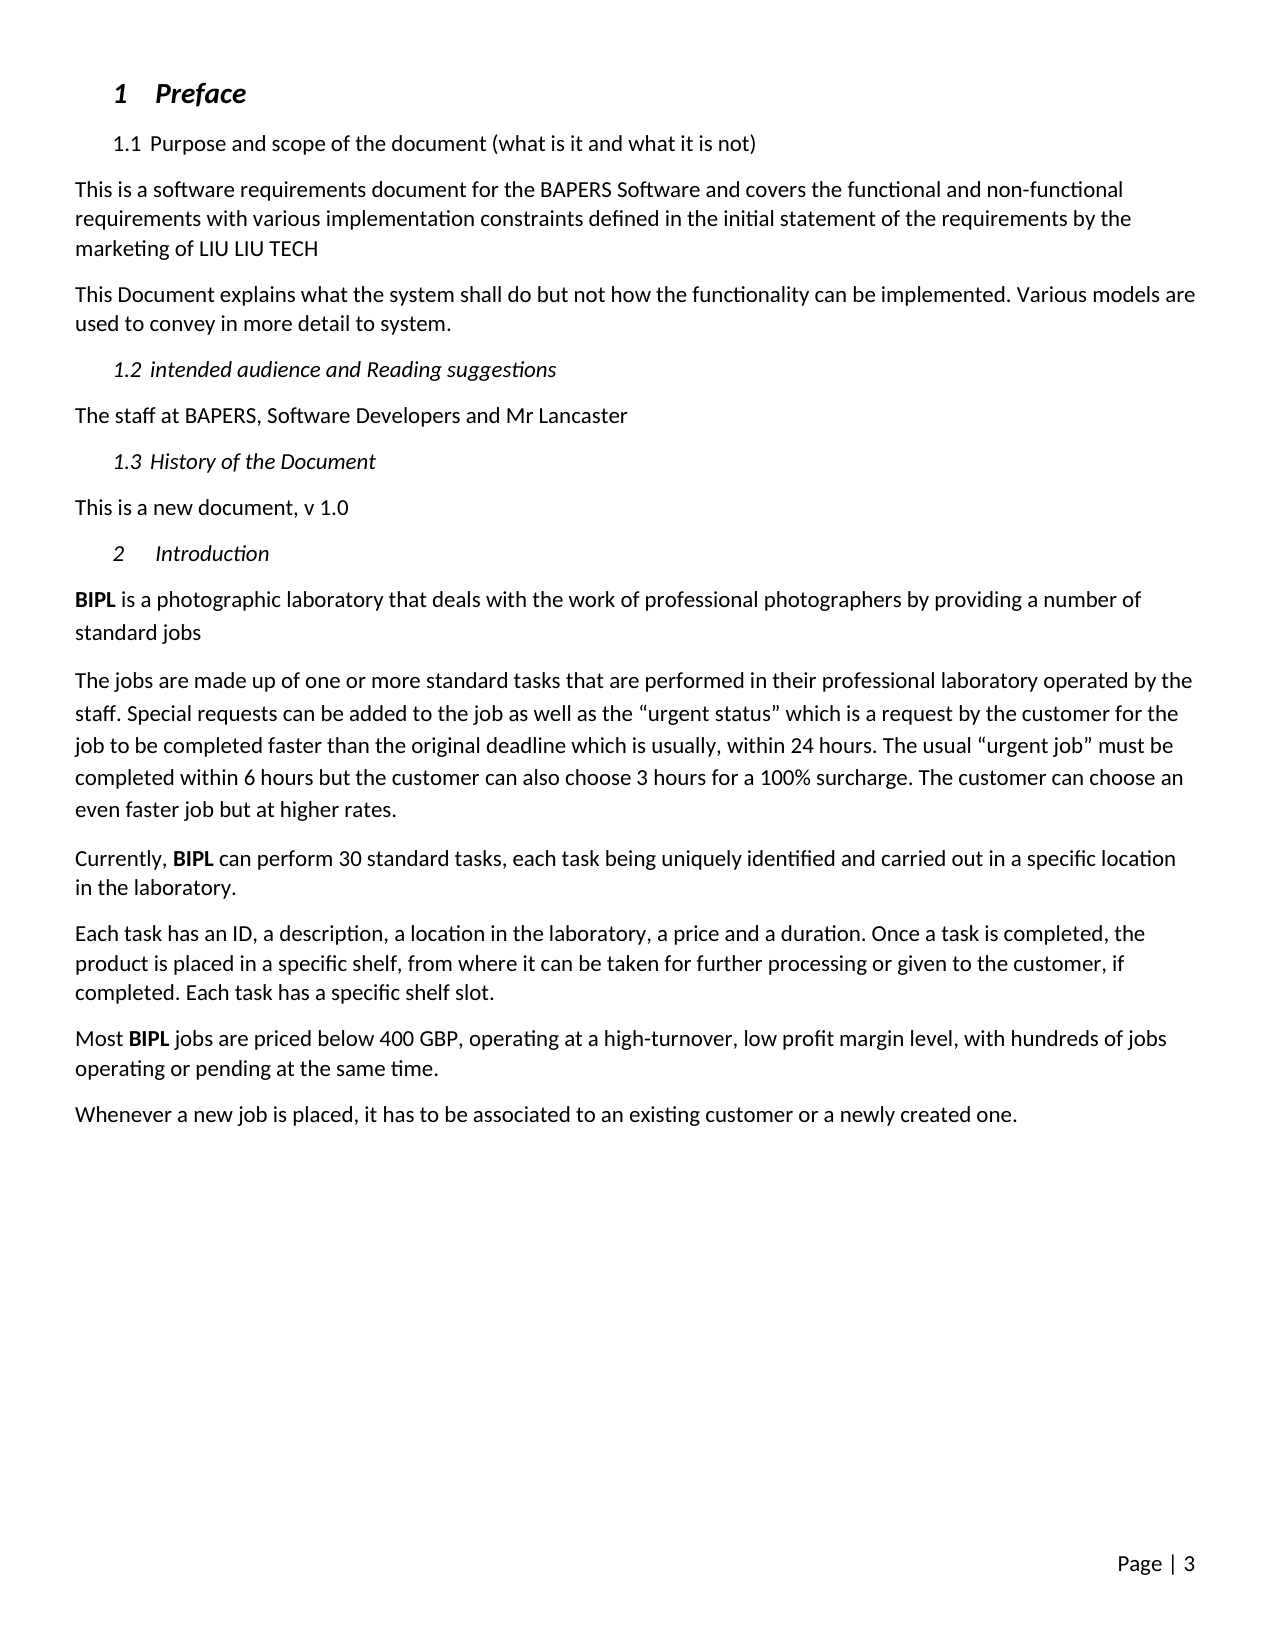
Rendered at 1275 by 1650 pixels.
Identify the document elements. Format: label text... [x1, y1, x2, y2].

text The jobs are made up of one or more standard tasks that are performed in their professional laboratory operated by the staff. Special requests can be added to the job as well as the “urgent status” which is a request by the customer for the job to be completed faster than the original deadline which is usually, within 24 hours. The usual “urgent job” must be completed within 6 hours but the customer can also choose 3 hours for a 100% surcharge. The customer can choose an even faster job but at higher rates. [75, 667, 1200, 823]
text Whenever a new job is placed, it has to be associated to an existing customer or a newly created one. [75, 1100, 1200, 1128]
list Purpose and scope of the document (what is it and what it is not) [112, 129, 1200, 157]
list Preface [112, 75, 1200, 111]
list History of the Document [112, 447, 1200, 475]
list Introduction [112, 539, 1200, 567]
text This is a new document, v 1.0 [75, 493, 1200, 521]
text The staff at BAPERS, Software Developers and Mr Lancaster [75, 401, 1200, 429]
text Most BIPL jobs are priced below 400 GBP, operating at a high-turnover, low profit margin level, with hundreds of jobs operating or pending at the same time. [75, 1024, 1200, 1082]
text This Document explains what the system shall do but not how the functionality can be implemented. Various models are used to convey in more detail to system. [75, 280, 1200, 337]
text BIPL is a photographic laboratory that deals with the work of professional photographers by providing a number of standard jobs [75, 586, 1200, 646]
text Each task has an ID, a description, a location in the laboratory, a price and a duration. Once a task is completed, the product is placed in a specific shelf, from where it can be taken for further processing or given to the customer, if completed. Each task has a specific shelf slot. [75, 919, 1200, 1006]
text Currently, BIPL can perform 30 standard tasks, each task being uniquely identified and carried out in a specific location in the laboratory. [75, 844, 1200, 902]
text This is a software requirements document for the BAPERS Software and covers the functional and non-functional requirements with various implementation constraints defined in the initial statement of the requirements by the marketing of LIU LIU TECH [75, 175, 1200, 262]
list intended audience and Reading suggestions [112, 355, 1200, 383]
